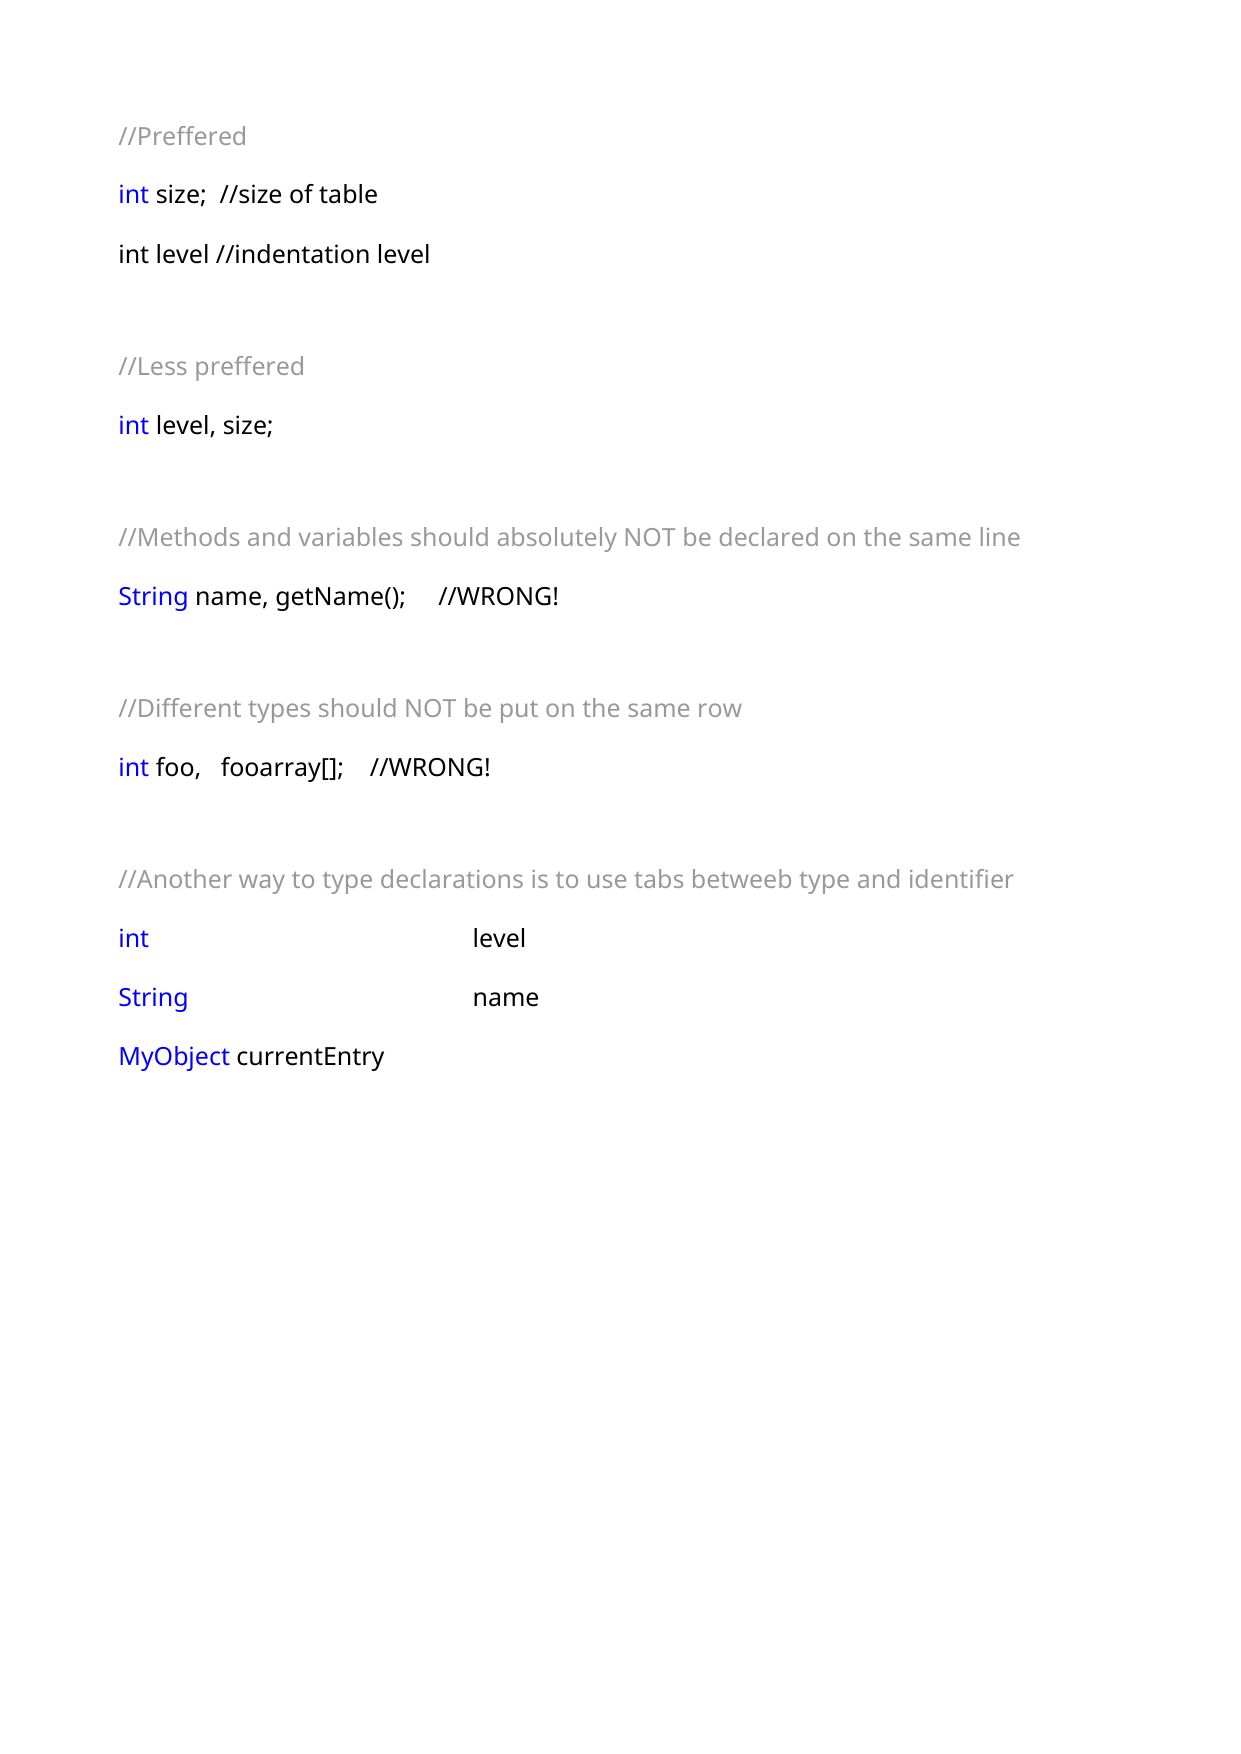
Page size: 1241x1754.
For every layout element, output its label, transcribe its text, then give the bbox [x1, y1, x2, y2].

text String name [118, 980, 1122, 1014]
text int size; //size of table [118, 177, 1122, 211]
text //Less preffered [118, 348, 1122, 382]
text //Preffered [118, 118, 1122, 152]
text //Methods and variables should absolutely NOT be declared on the same line [118, 519, 1122, 553]
text int level //indentation level [118, 236, 1122, 270]
text String name, getName(); //WRONG! [118, 578, 1122, 613]
text int foo, fooarray[]; //WRONG! [118, 750, 1122, 784]
text int level, size; [118, 407, 1122, 441]
text MyObject currentEntry [118, 1039, 1122, 1073]
text int level [118, 921, 1122, 955]
text //Another way to type declarations is to use tabs betweeb type and identifier [118, 862, 1122, 896]
text //Different types should NOT be put on the same row [118, 691, 1122, 725]
